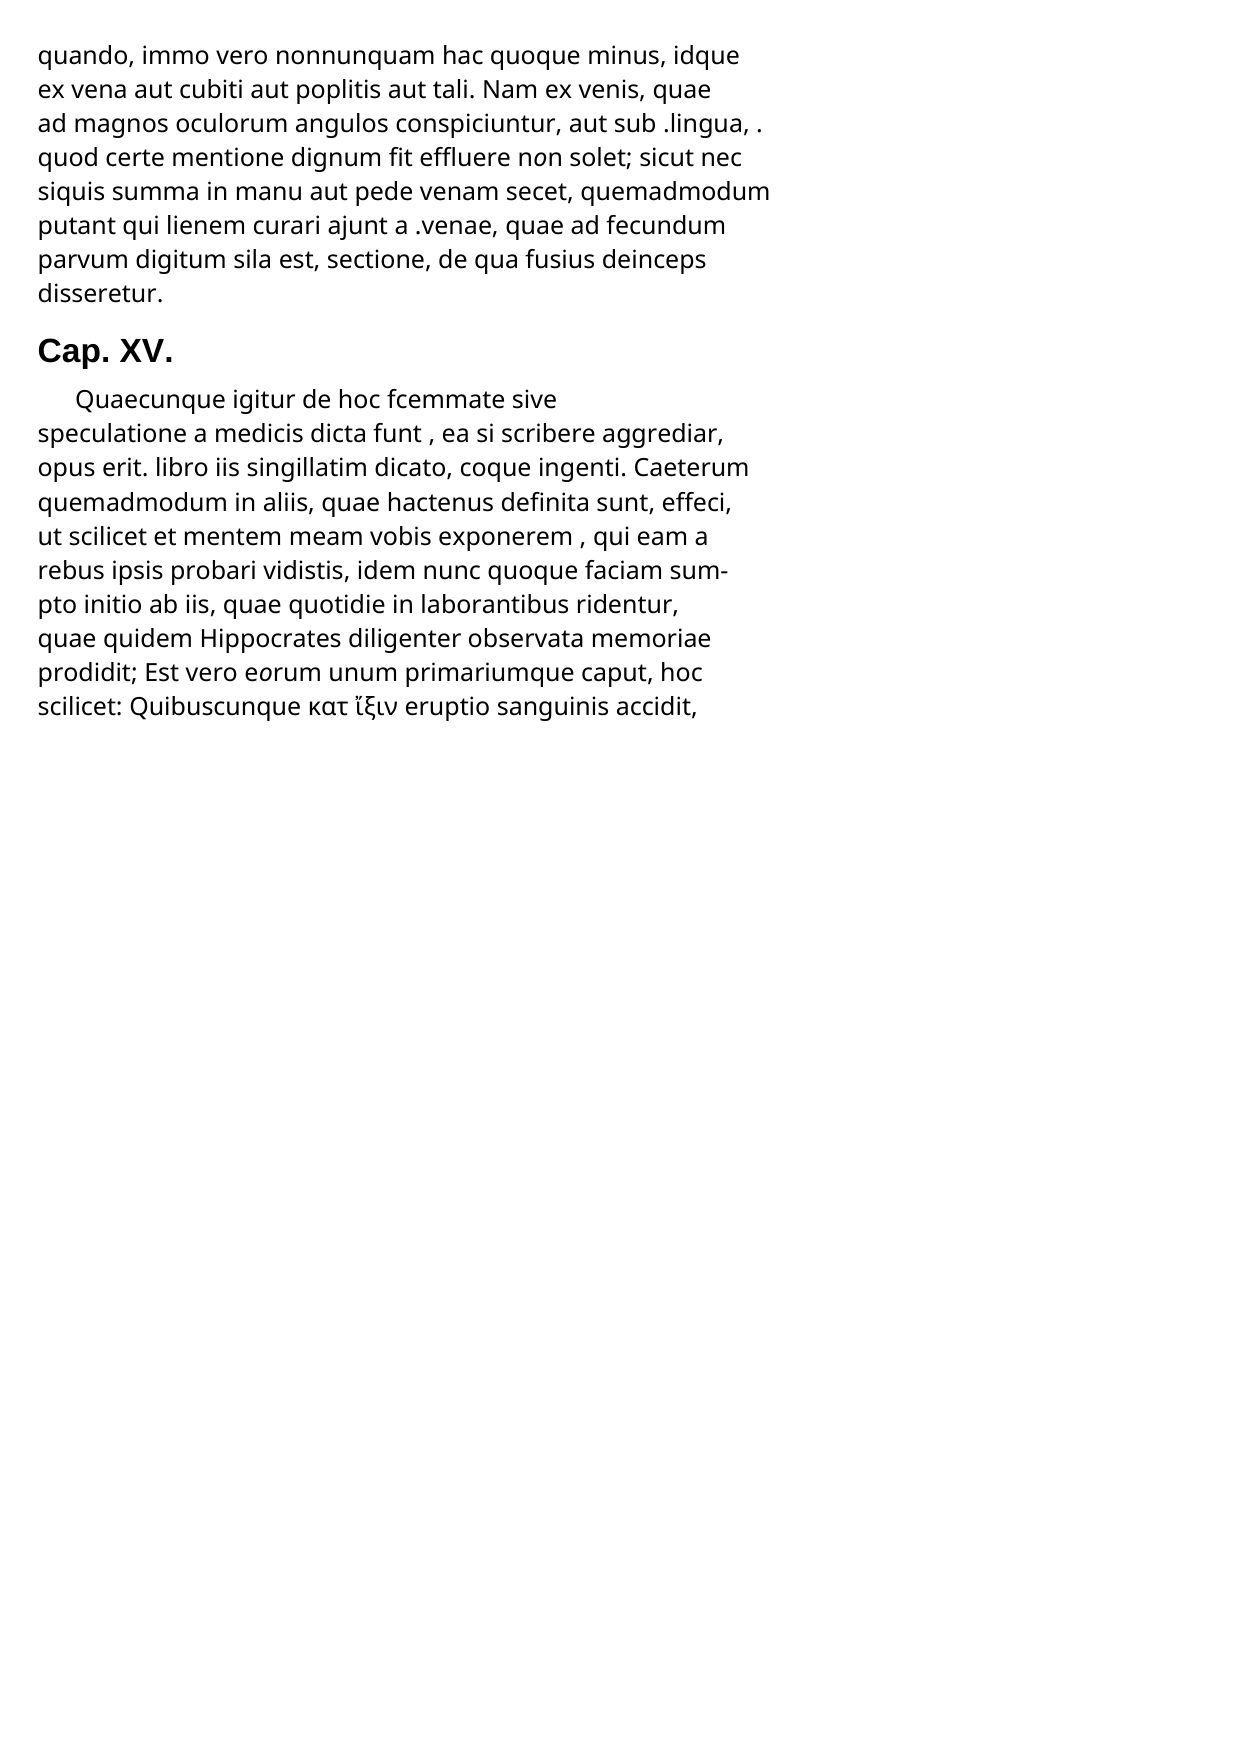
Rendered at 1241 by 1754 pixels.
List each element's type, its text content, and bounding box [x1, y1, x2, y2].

subtitle Cap. XV. [37, 331, 1203, 369]
text Quaecunque igitur de hoc fcemmate sive speculatione a medicis dicta funt , ea si scribere aggrediar, opus erit. libro iis singillatim dicato, coque ingenti. Caeterum quemadmodum in aliis, quae hactenus definita sunt, effeci, ut scilicet et mentem meam vobis exponerem , qui eam a rebus ipsis probari vidistis, idem nunc quoque faciam sum- pto initio ab iis, quae quotidie in laborantibus ridentur, quae quidem Hippocrates diligenter observata memoriae prodidit; Est vero eorum unum primariumque caput, hoc scilicet: Quibuscunque κατ ἴξιν eruptio sanguinis accidit, [37, 382, 1203, 723]
text quando, immo vero nonnunquam hac quoque minus, idque ex vena aut cubiti aut poplitis aut tali. Nam ex venis, quae ad magnos oculorum angulos conspiciuntur, aut sub .lingua, . quod certe mentione dignum fit effluere non solet; sicut nec siquis summa in manu aut pede venam secet, quemadmodum putant qui lienem curari ajunt a .venae, quae ad fecundum parvum digitum sila est, sectione, de qua fusius deinceps disseretur. [37, 37, 1203, 310]
